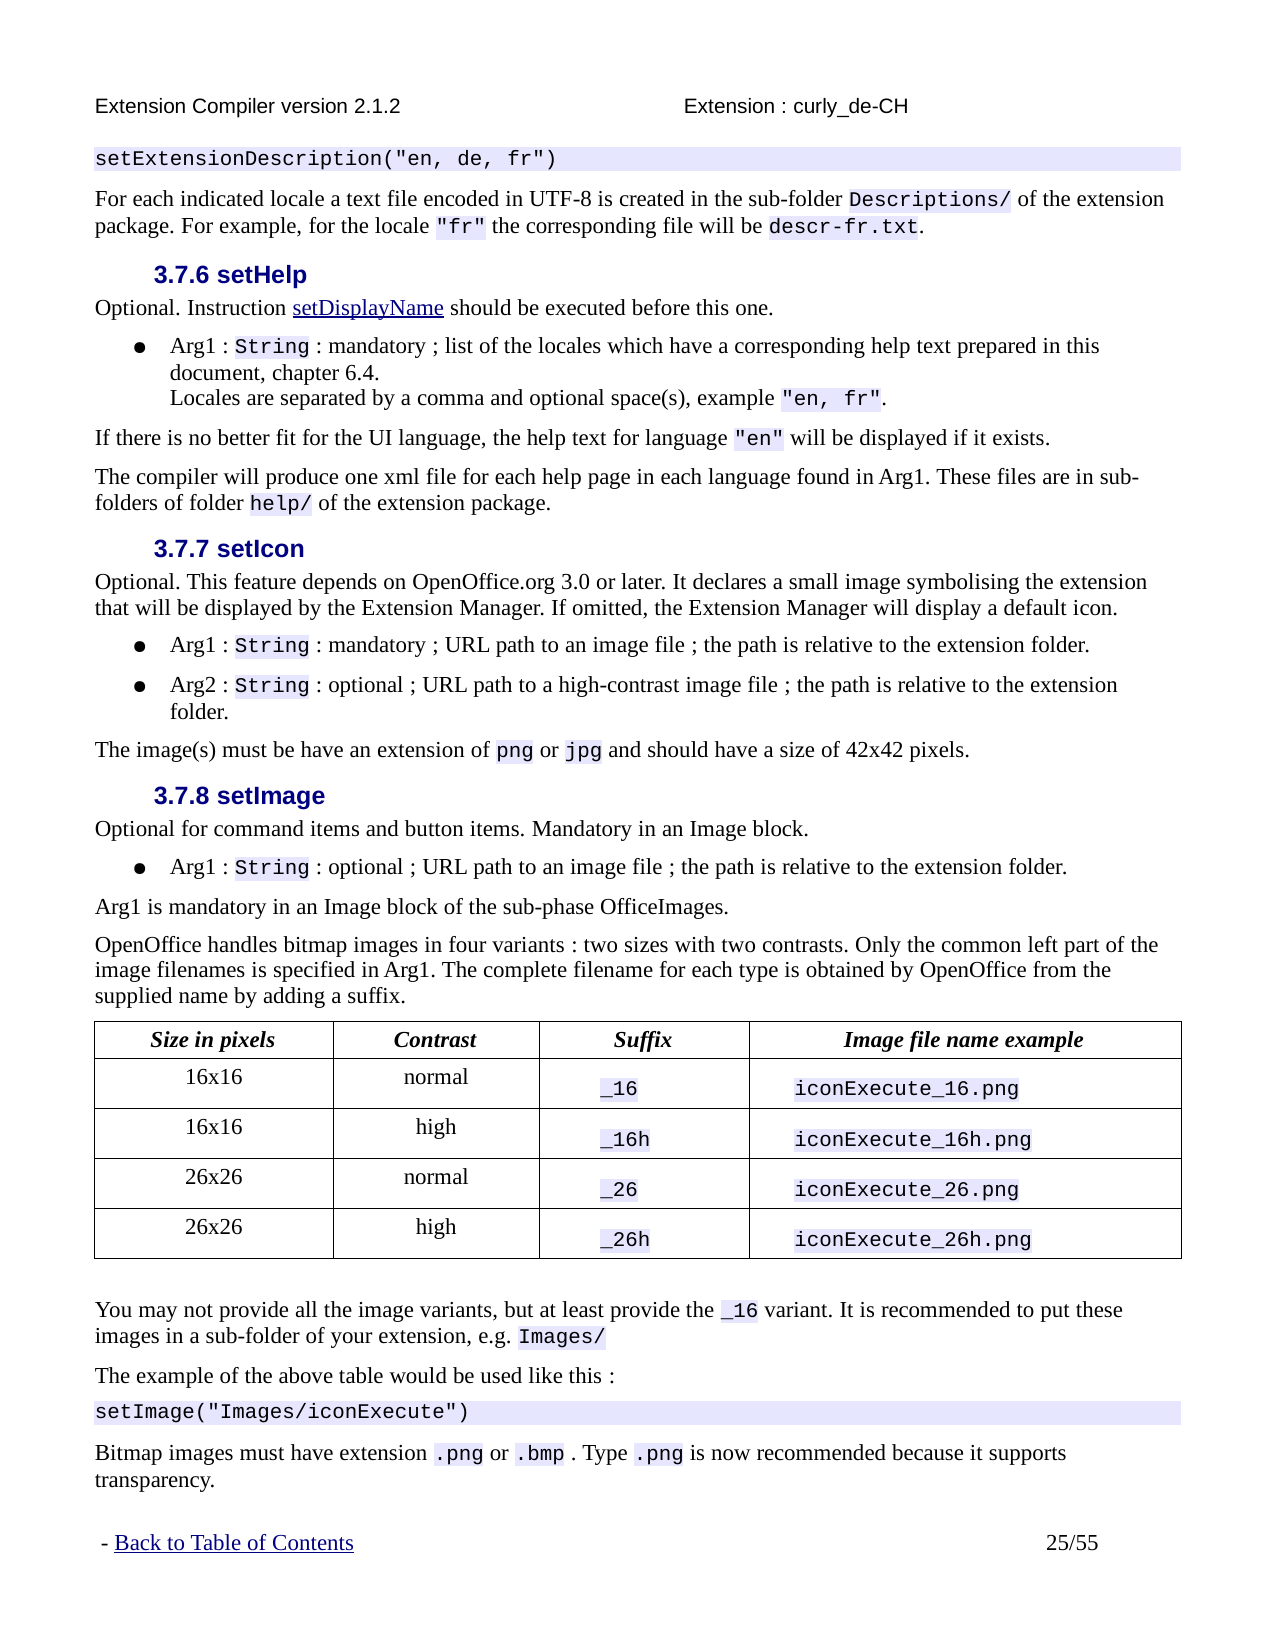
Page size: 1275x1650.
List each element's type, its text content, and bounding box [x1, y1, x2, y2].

table_cell 16x16 [95, 1059, 333, 1108]
text If there is no better fit for the UI language, the help text for language "en" will be displayed if it exists. [94, 424, 1181, 451]
table_cell _16h [540, 1109, 749, 1158]
table_header Contrast [334, 1022, 539, 1058]
table_cell iconExecute_26.png [750, 1159, 1181, 1208]
text OpenOffice handles bitmap images in four variants : two sizes with two contrasts. Only the common left part of the image filenames is specified in Arg1. The complete filename for each type is obtained by OpenOffice from the supplied name by adding a suffix. [94, 932, 1181, 1008]
table_header Size in pixels [95, 1022, 333, 1058]
table_header Suffix [540, 1022, 749, 1058]
text Optional. This feature depends on OpenOffice.org 3.0 or later. It declares a small image symbolising the extension that will be displayed by the Extension Manager. If omitted, the Extension Manager will display a default icon. [94, 569, 1181, 620]
table_cell iconExecute_16h.png [750, 1109, 1181, 1158]
text Bitmap images must have extension .png or .bmp . Type .png is now recommended because it supports transparency. [94, 1439, 1181, 1492]
text setImage("Images/iconExecute") [94, 1401, 1181, 1425]
subtitle setIcon [153, 535, 1181, 563]
text The compiler will produce one xml file for each help page in each language found in Arg1. These files are in sub-folders of folder help/ of the extension package. [94, 464, 1181, 516]
text The image(s) must be have an extension of png or jpg and should have a size of 42x42 pixels. [94, 737, 1181, 764]
table_cell _16 [540, 1059, 749, 1108]
table_cell _26h [540, 1209, 749, 1258]
list Arg1 : String : mandatory ; URL path to an image file ; the path is relative to the extension folder. [132, 632, 1181, 659]
list Arg1 : String : mandatory ; list of the locales which have a corresponding help text prepared in this document, chapter 6.4. Locales are separated by a comma and optional space(s), example "en, fr". [132, 332, 1181, 412]
table_cell high [334, 1109, 539, 1158]
table_cell high [334, 1209, 539, 1258]
text Optional. Instruction setDisplayName should be executed before this one. [94, 294, 1181, 320]
text For each indicated locale a text file encoded in UTF-8 is created in the sub-folder Descriptions/ of the extension package. For example, for the locale "fr" the corresponding file will be descr-fr.txt. [94, 186, 1181, 240]
subtitle setImage [153, 782, 1181, 810]
table_cell normal [334, 1059, 539, 1108]
text setExtensionDescription("en, de, fr") [94, 147, 1181, 171]
text The example of the above table would be used like this : [94, 1363, 1181, 1388]
table_header Image file name example [750, 1022, 1181, 1058]
table_cell iconExecute_26h.png [750, 1209, 1181, 1258]
text Optional for command items and button items. Mandatory in an Image block. [94, 816, 1181, 842]
table_cell _26 [540, 1159, 749, 1208]
table_cell 26x26 [95, 1209, 333, 1258]
table_cell 26x26 [95, 1159, 333, 1208]
table_cell 16x16 [95, 1109, 333, 1158]
list Arg2 : String : optional ; URL path to a high-contrast image file ; the path is relative to the extension folder. [132, 672, 1181, 724]
subtitle setHelp [153, 261, 1181, 288]
text You may not provide all the image variants, but at least provide the _16 variant. It is recommended to put these images in a sub-folder of your extension, e.g. Images/ [94, 1296, 1181, 1350]
list Arg1 : String : optional ; URL path to an image file ; the path is relative to the extension folder. [132, 854, 1181, 881]
text Arg1 is mandatory in an Image block of the sub-phase OfficeImages. [94, 894, 1181, 919]
table_cell iconExecute_16.png [750, 1059, 1181, 1108]
table_cell normal [334, 1159, 539, 1208]
